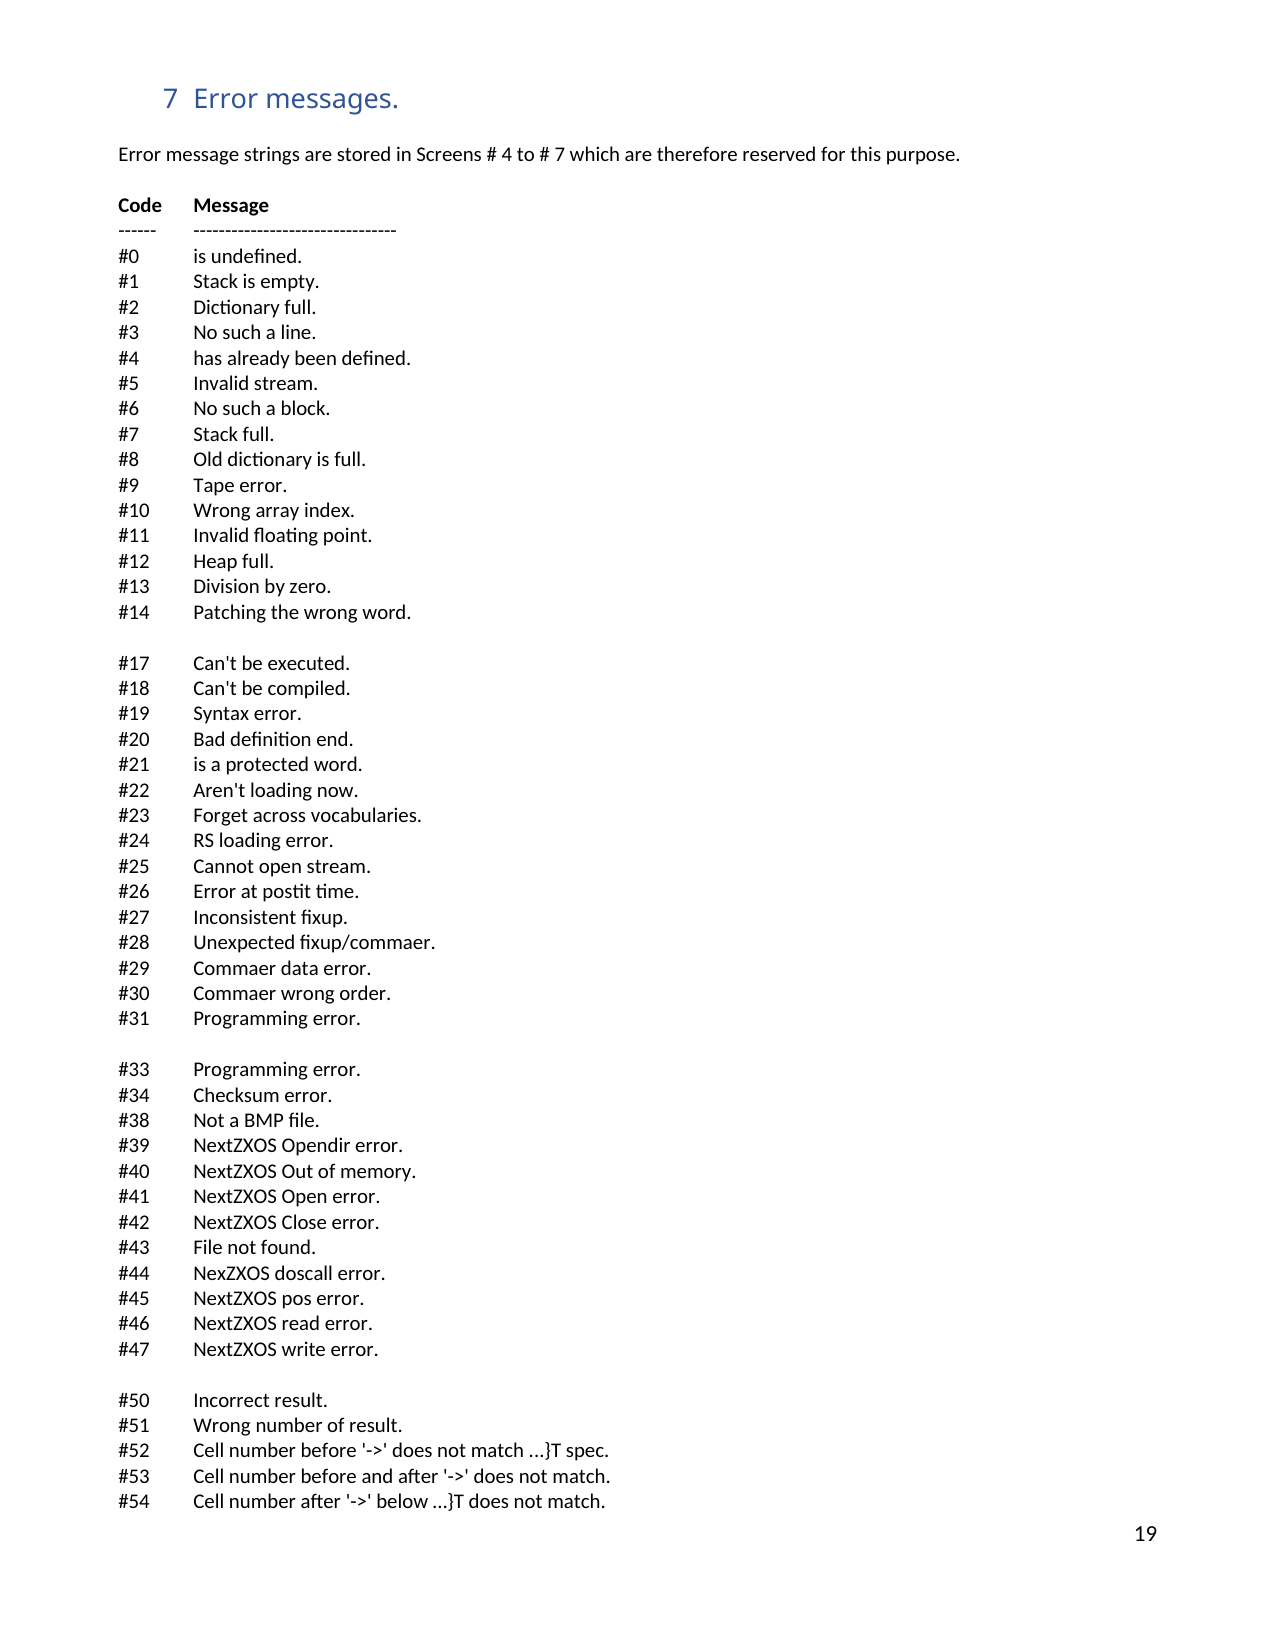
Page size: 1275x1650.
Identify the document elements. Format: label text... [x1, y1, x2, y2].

text #47 NextZXOS write error. [118, 1336, 1157, 1361]
text #2 Dictionary full. [118, 294, 1157, 319]
text #8 Old dictionary is full. [118, 446, 1157, 472]
text #26 Error at postit time. [118, 878, 1157, 904]
text #21 is a protected word. [118, 751, 1157, 777]
text #31 Programming error. [118, 1006, 1157, 1031]
text #12 Heap full. [118, 548, 1157, 573]
text #40 NextZXOS Out of memory. [118, 1158, 1157, 1183]
text #22 Aren't loading now. [118, 777, 1157, 802]
text #3 No such a line. [118, 319, 1157, 345]
text #18 Can't be compiled. [118, 675, 1157, 701]
text #34 Checksum error. [118, 1082, 1157, 1107]
text #28 Unexpected fixup/commaer. [118, 929, 1157, 955]
text #53 Cell number before and after '->' does not match. [118, 1463, 1157, 1488]
text #13 Division by zero. [118, 573, 1157, 599]
text #43 File not found. [118, 1234, 1157, 1260]
text #44 NexZXOS doscall error. [118, 1260, 1157, 1285]
text Code Message [118, 192, 1157, 218]
text ------ -------------------------------- [118, 218, 1157, 243]
text #23 Forget across vocabularies. [118, 802, 1157, 828]
text #5 Invalid stream. [118, 370, 1157, 396]
text #0 is undefined. [118, 243, 1157, 268]
text #38 Not a BMP file. [118, 1107, 1157, 1133]
text #52 Cell number before '->' does not match ...}T spec. [118, 1438, 1157, 1463]
text #54 Cell number after '->' below …}T does not match. [118, 1488, 1157, 1514]
text #7 Stack full. [118, 421, 1157, 446]
text #14 Patching the wrong word. [118, 599, 1157, 624]
text #30 Commaer wrong order. [118, 980, 1157, 1006]
text #17 Can't be executed. [118, 650, 1157, 675]
text #24 RS loading error. [118, 828, 1157, 853]
text #11 Invalid floating point. [118, 523, 1157, 548]
subtitle Error messages. [156, 79, 1157, 116]
text #29 Commaer data error. [118, 955, 1157, 980]
text #19 Syntax error. [118, 701, 1157, 726]
text #10 Wrong array index. [118, 497, 1157, 523]
text #42 NextZXOS Close error. [118, 1209, 1157, 1234]
text #25 Cannot open stream. [118, 853, 1157, 878]
text #50 Incorrect result. [118, 1387, 1157, 1412]
text #39 NextZXOS Opendir error. [118, 1133, 1157, 1158]
text #9 Tape error. [118, 472, 1157, 497]
text #51 Wrong number of result. [118, 1412, 1157, 1438]
text #45 NextZXOS pos error. [118, 1285, 1157, 1311]
text #20 Bad definition end. [118, 726, 1157, 751]
text #6 No such a block. [118, 396, 1157, 421]
text #1 Stack is empty. [118, 268, 1157, 294]
text #41 NextZXOS Open error. [118, 1183, 1157, 1209]
text #46 NextZXOS read error. [118, 1311, 1157, 1336]
text #33 Programming error. [118, 1056, 1157, 1082]
text Error message strings are stored in Screens # 4 to # 7 which are therefore reserved for this purpose. [118, 141, 1157, 167]
text #27 Inconsistent fixup. [118, 904, 1157, 929]
text #4 has already been defined. [118, 345, 1157, 370]
